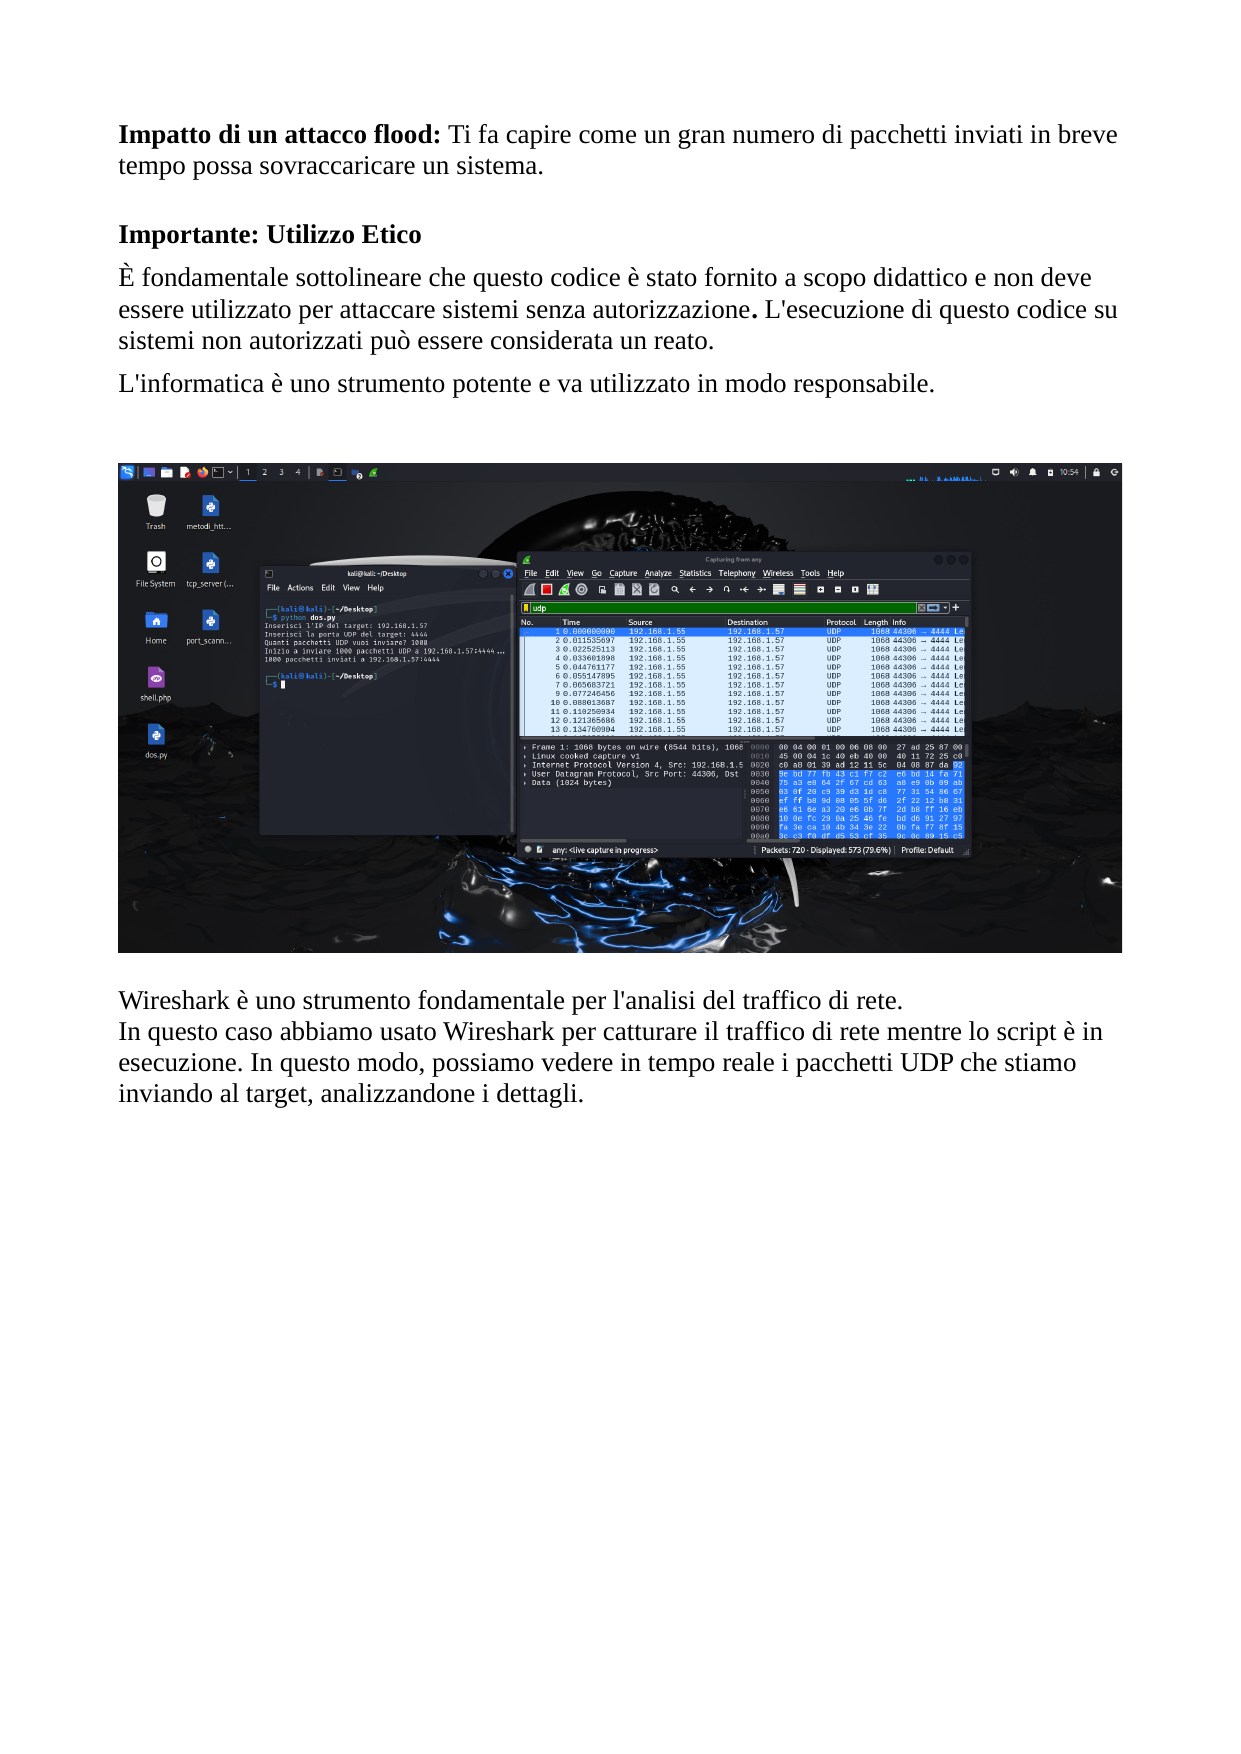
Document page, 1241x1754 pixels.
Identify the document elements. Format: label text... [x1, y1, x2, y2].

text Impatto di un attacco flood: Ti fa capire come un gran numero di pacchetti inviati in breve tempo possa sovraccaricare un sistema. [118, 118, 1122, 180]
text È fondamentale sottolineare che questo codice è stato fornito a scopo didattico e non deve essere utilizzato per attaccare sistemi senza autorizzazione. L'esecuzione di questo codice su sistemi non autorizzati può essere considerata un reato. [118, 262, 1122, 355]
text Wireshark è uno strumento fondamentale per l'analisi del traffico di rete. [118, 984, 1122, 1015]
subtitle Importante: Utilizzo Etico [118, 218, 1122, 249]
text In questo caso abbiamo usato Wireshark per catturare il traffico di rete mentre lo script è in esecuzione. In questo modo, possiamo vedere in tempo reale i pacchetti UDP che stiamo inviando al target, analizzandone i dettagli. [118, 1015, 1122, 1108]
picture [118, 463, 1123, 953]
text L'informatica è uno strumento potente e va utilizzato in modo responsabile. [118, 367, 1122, 399]
